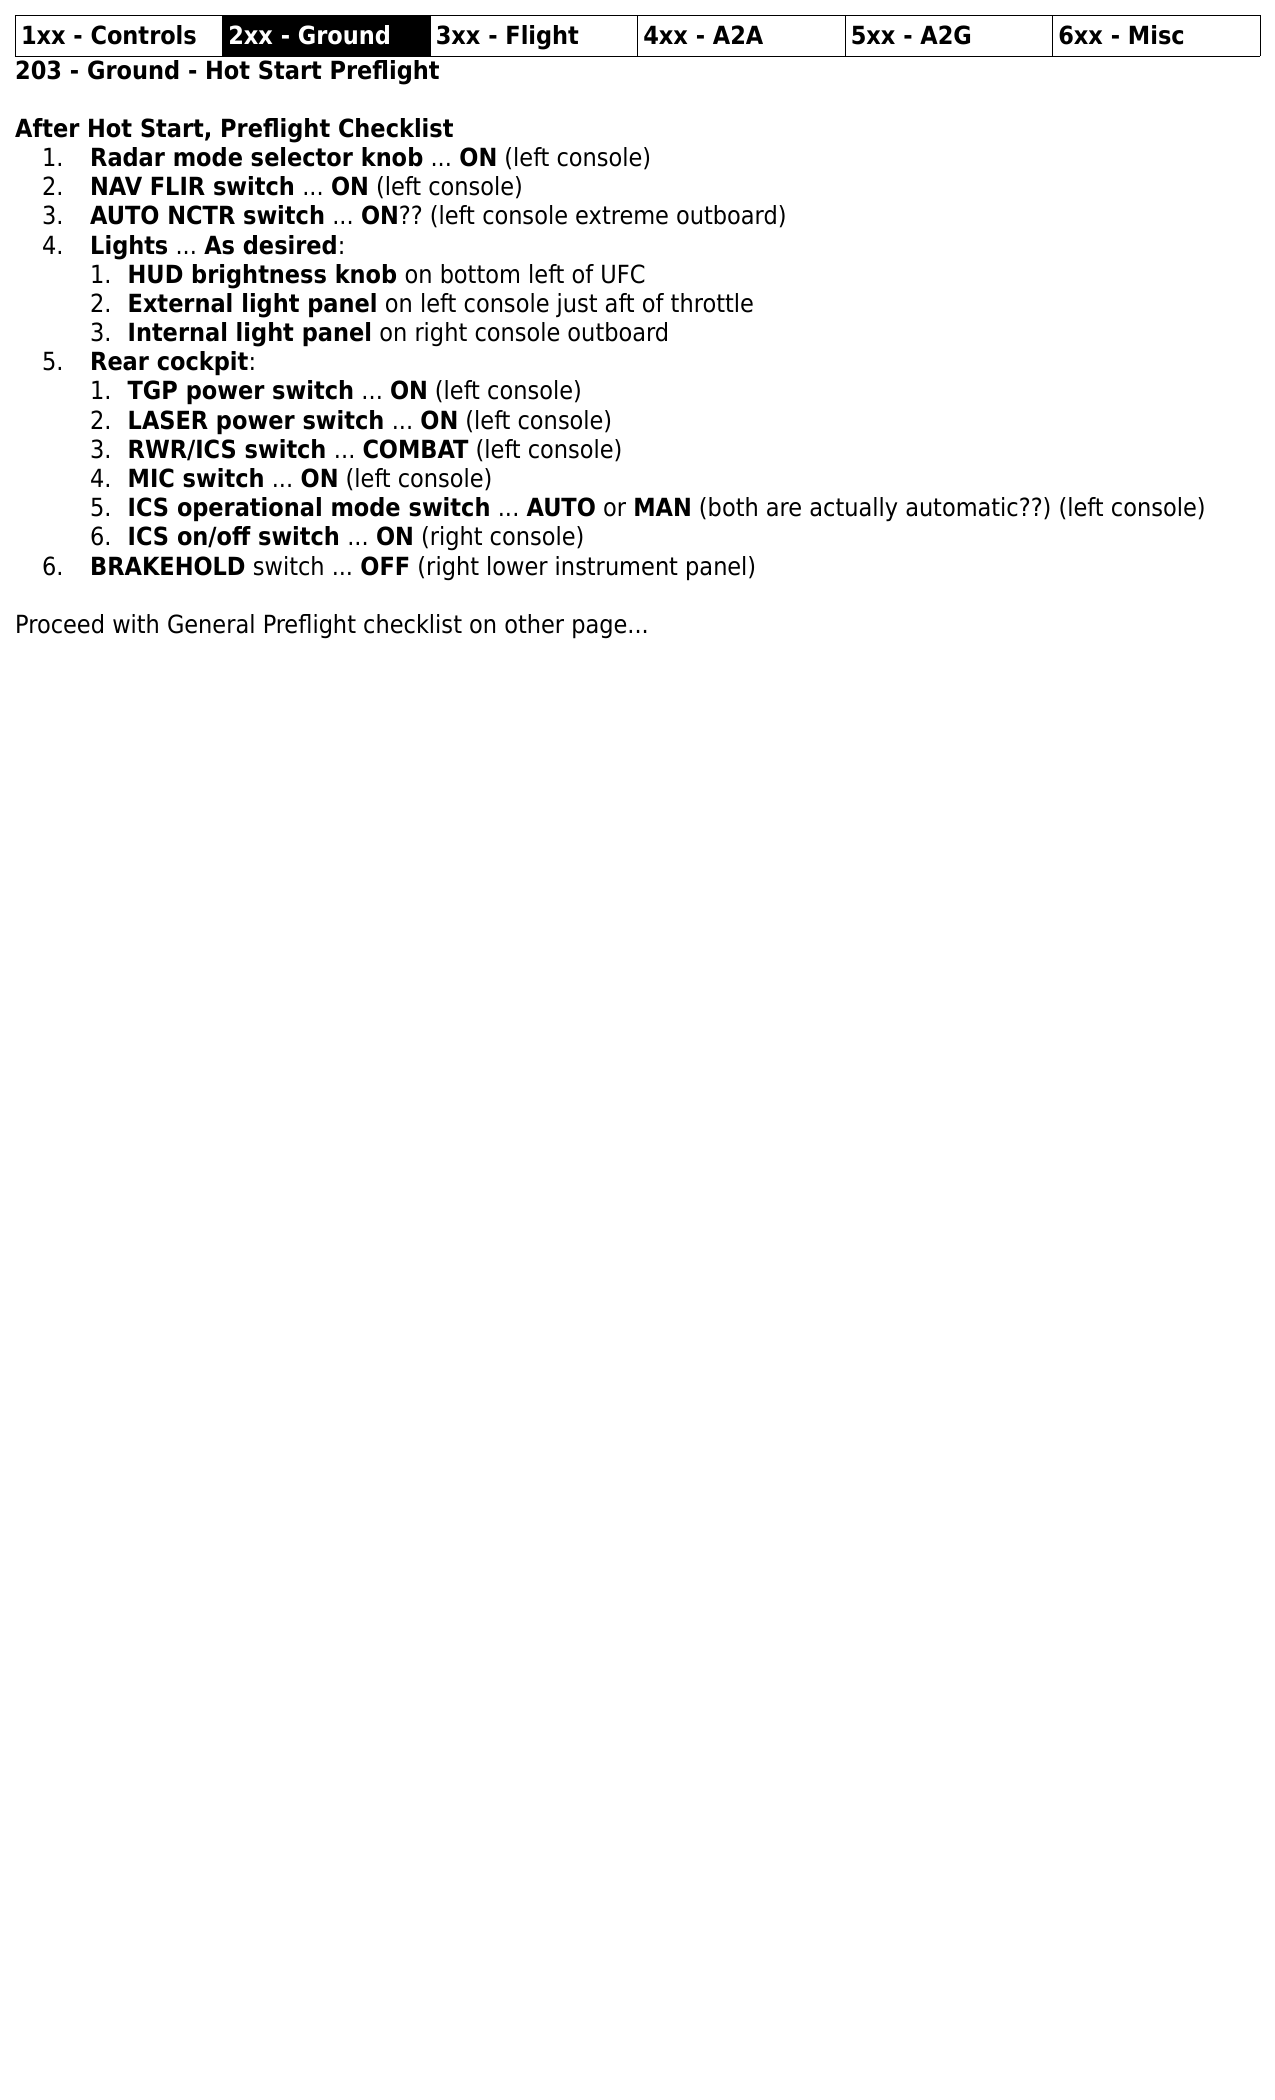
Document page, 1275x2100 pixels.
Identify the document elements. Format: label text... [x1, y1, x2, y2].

list LASER power switch ... ON (left console) [90, 406, 1260, 435]
table_header 1xx - Controls [16, 16, 222, 56]
list ICS on/off switch ... ON (right console) [90, 522, 1260, 552]
list Rear cockpit: [52, 347, 1260, 377]
table_header 4xx - A2A [638, 16, 845, 56]
list External light panel on left console just aft of throttle [90, 289, 1260, 318]
table_header 6xx - Misc [1053, 16, 1260, 56]
table_header 2xx - Ground [223, 16, 430, 56]
list Lights ... As desired: [52, 231, 1260, 260]
text 203 - Ground - Hot Start Preflight [15, 57, 1260, 85]
list ICS operational mode switch ... AUTO or MAN (both are actually automatic??) (left console) [90, 493, 1260, 522]
list RWR/ICS switch ... COMBAT (left console) [90, 435, 1260, 464]
list Internal light panel on right console outboard [90, 318, 1260, 347]
list AUTO NCTR switch ... ON?? (left console extreme outboard) [52, 202, 1260, 231]
list NAV FLIR switch ... ON (left console) [52, 172, 1260, 202]
list BRAKEHOLD switch ... OFF (right lower instrument panel) [52, 552, 1260, 581]
table_header 3xx - Flight [431, 16, 637, 56]
text After Hot Start, Preflight Checklist [15, 114, 1260, 143]
text Proceed with General Preflight checklist on other page... [15, 610, 1260, 639]
table_header 5xx - A2G [846, 16, 1052, 56]
list HUD brightness knob on bottom left of UFC [90, 260, 1260, 289]
list TGP power switch ... ON (left console) [90, 377, 1260, 406]
list MIC switch ... ON (left console) [90, 464, 1260, 493]
list Radar mode selector knob ... ON (left console) [52, 143, 1260, 172]
